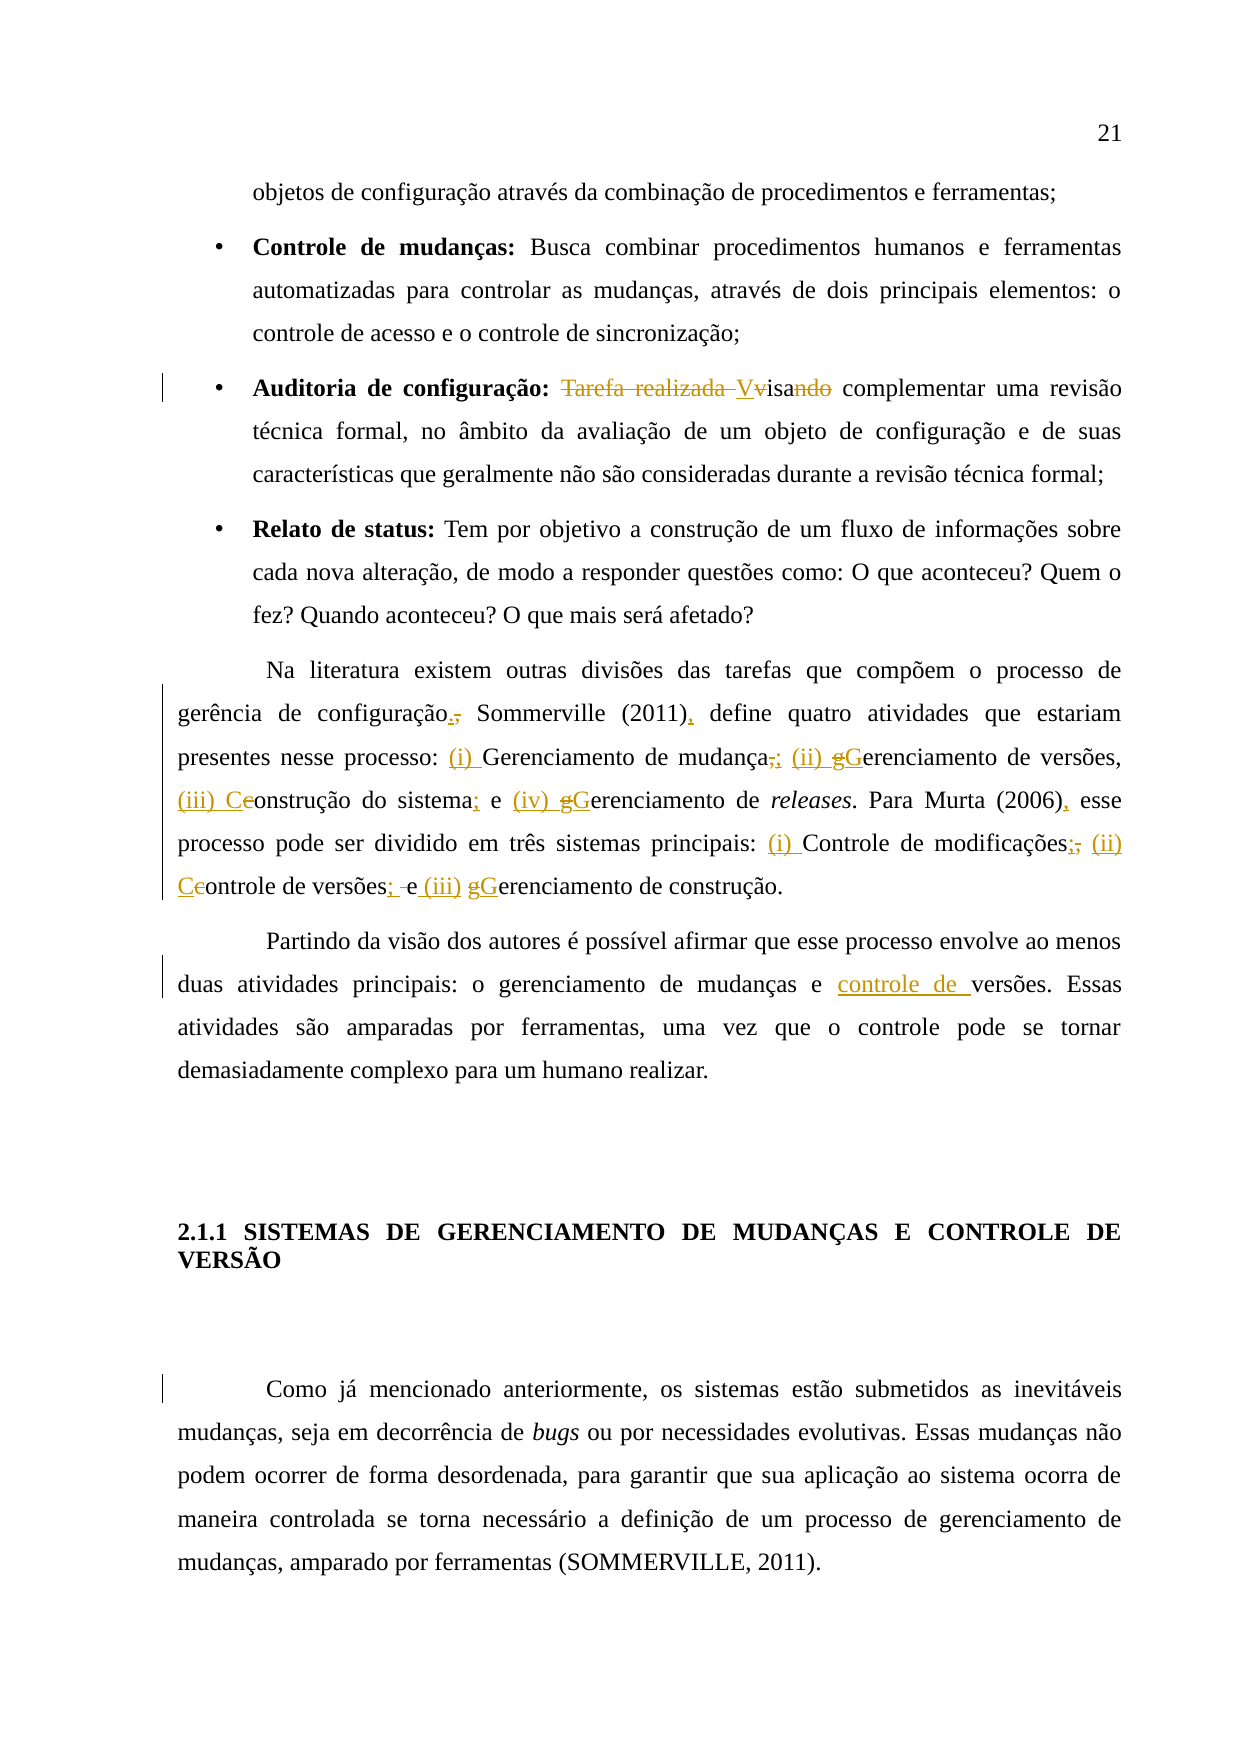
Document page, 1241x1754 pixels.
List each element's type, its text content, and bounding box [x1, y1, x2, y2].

text Partindo da visão dos autores é possível afirmar que esse processo envolve ao menos duas atividades principais: o gerenciamento de mudanças e controle de versões. Essas atividades são amparadas por ferramentas, uma vez que o controle pode se tornar demasiadamente complexo para um humano realizar. [177, 926, 1122, 1084]
list Auditoria de configuração: Visa complementar uma revisão técnica formal, no âmbito da avaliação de um objeto de configuração e de suas características que geralmente não são consideradas durante a revisão técnica formal; [215, 373, 1122, 488]
list Controle de mudanças: Busca combinar procedimentos humanos e ferramentas automatizadas para controlar as mudanças, através de dois principais elementos: o controle de acesso e o controle de sincronização; [215, 232, 1122, 347]
list objetos de configuração através da combinação de procedimentos e ferramentas; [215, 177, 1122, 206]
list Relato de status: Tem por objetivo a construção de um fluxo de informações sobre cada nova alteração, de modo a responder questões como: O que aconteceu? Quem o fez? Quando aconteceu? O que mais será afetado? [215, 514, 1122, 629]
text Como já mencionado anteriormente, os sistemas estão submetidos as inevitáveis mudanças, seja em decorrência de bugs ou por necessidades evolutivas. Essas mudanças não podem ocorrer de forma desordenada, para garantir que sua aplicação ao sistema ocorra de maneira controlada se torna necessário a definição de um processo de gerenciamento de mudanças, amparado por ferramentas (SOMMERVILLE, 2011). [177, 1374, 1122, 1576]
text Na literatura existem outras divisões das tarefas que compõem o processo de gerência de configuração. Sommerville (2011), define quatro atividades que estariam presentes nesse processo: (i) Gerenciamento de mudança; (ii) Gerenciamento de versões, (iii) Construção do sistema; e (iv) Gerenciamento de releases. Para Murta (2006), esse processo pode ser dividido em três sistemas principais: (i) Controle de modificações; (ii) Controle de versões; e (iii) Gerenciamento de construção. [177, 655, 1122, 900]
text 2.1.1 Sistemas de Gerenciamento de Mudanças e controle de versão [177, 1217, 1122, 1274]
